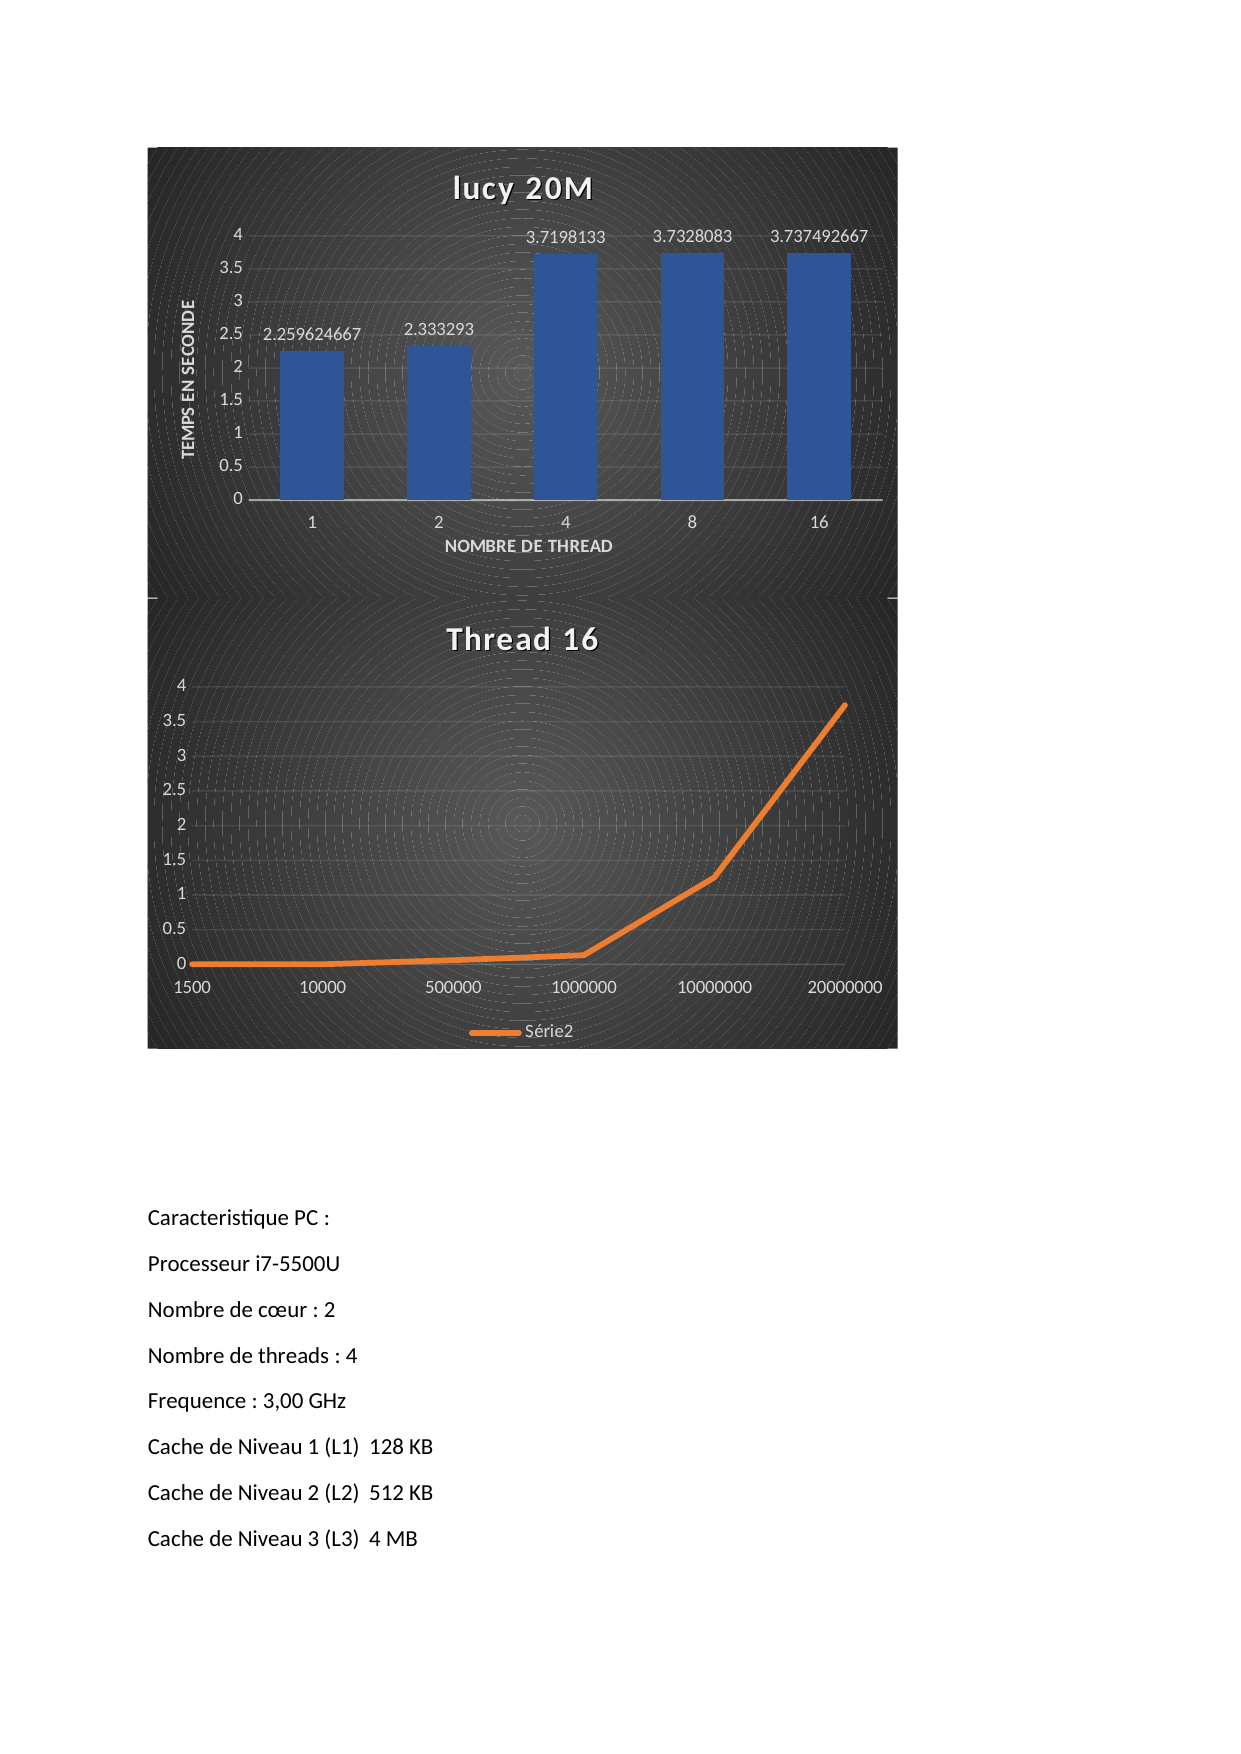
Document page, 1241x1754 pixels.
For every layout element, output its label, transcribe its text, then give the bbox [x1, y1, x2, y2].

text Cache de Niveau 3 (L3) 4 MB [148, 1524, 1093, 1552]
text Processeur i7-5500U [148, 1249, 1093, 1277]
text Frequence : 3,00 GHz [148, 1386, 1093, 1414]
text Nombre de threads : 4 [148, 1341, 1093, 1369]
text Caracteristique PC : [148, 1203, 1093, 1232]
text Nombre de cœur : 2 [148, 1295, 1093, 1323]
text Cache de Niveau 1 (L1) 128 KB [148, 1432, 1093, 1460]
text Cache de Niveau 2 (L2) 512 KB [148, 1478, 1093, 1506]
